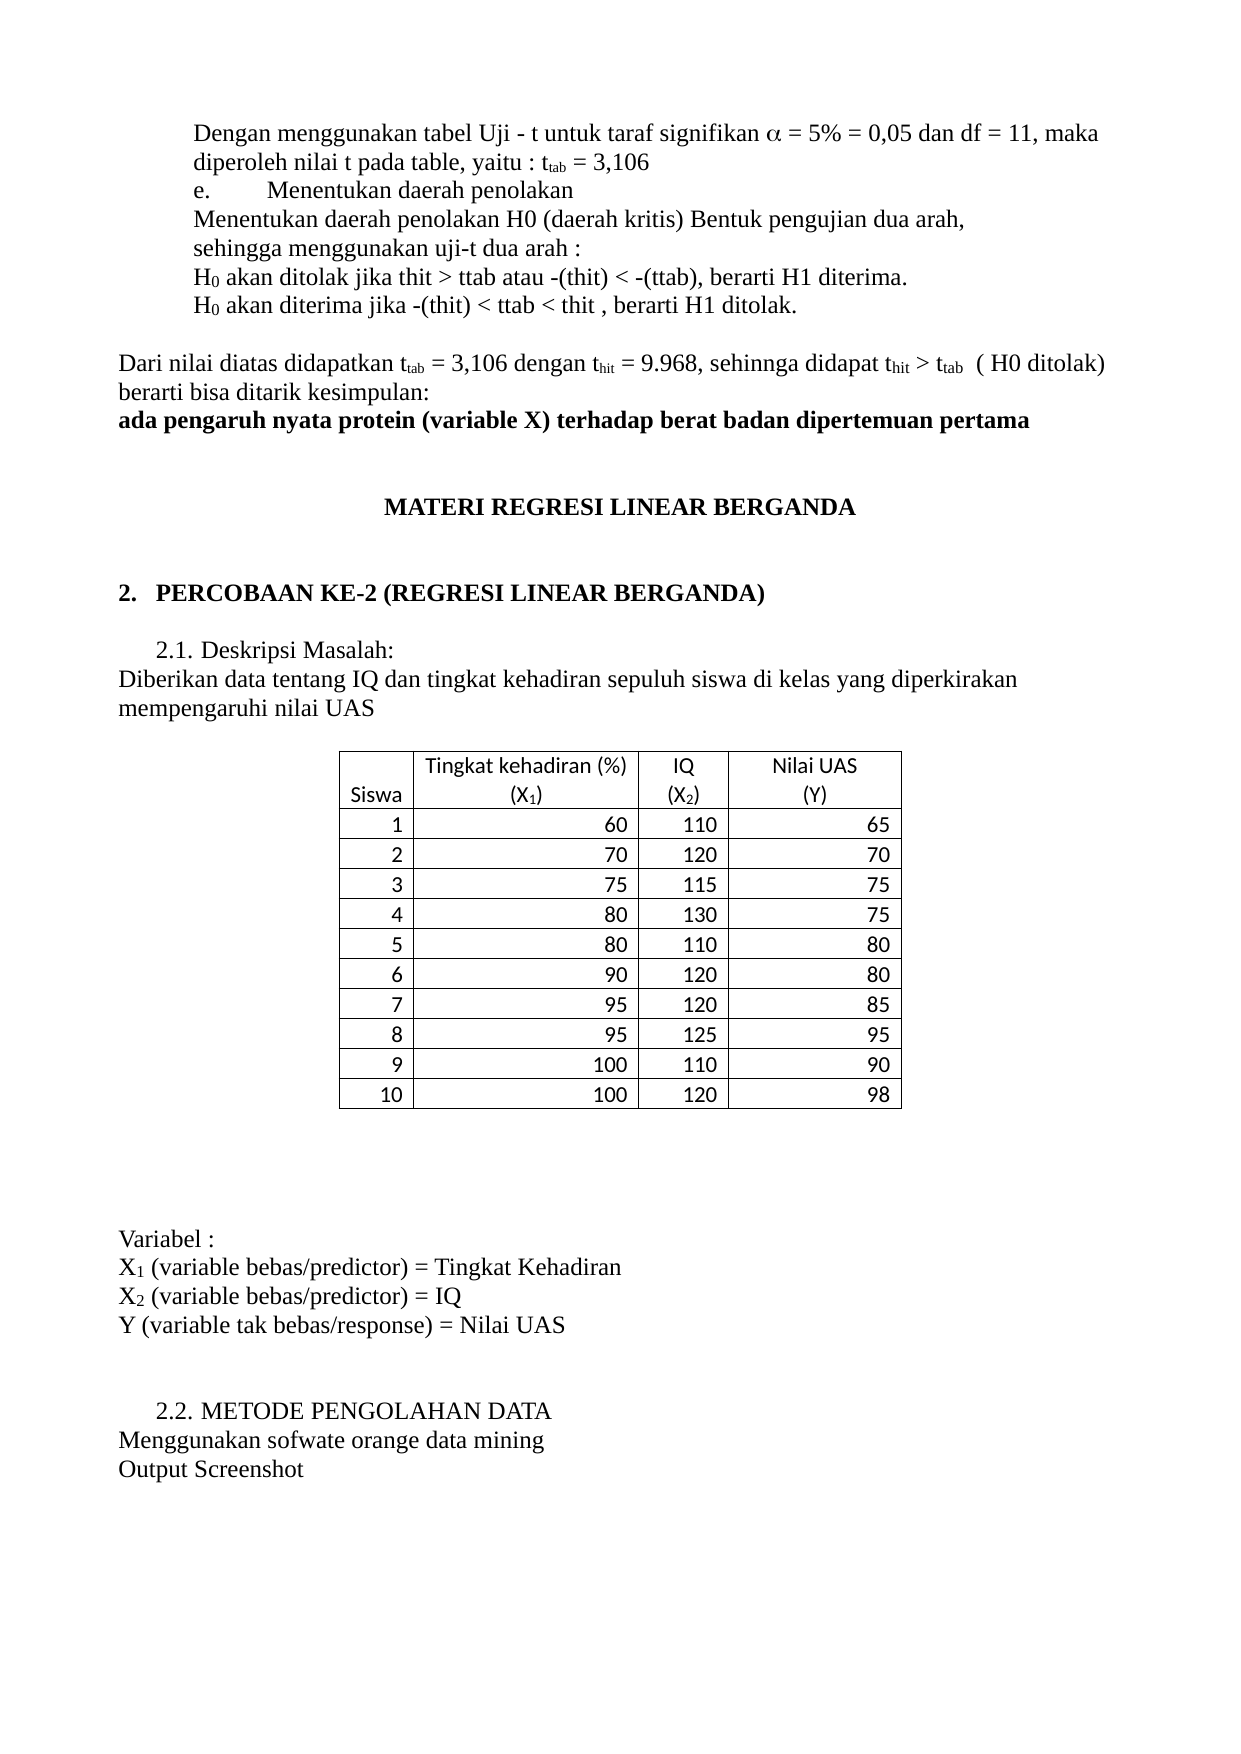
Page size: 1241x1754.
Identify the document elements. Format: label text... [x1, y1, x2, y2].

text Output Screenshot [118, 1454, 1122, 1482]
table_cell 2 [340, 839, 413, 868]
table_cell 5 [340, 929, 413, 958]
table_cell 4 [340, 899, 413, 928]
text Menentukan daerah penolakan H0 (daerah kritis) Bentuk pengujian dua arah, [193, 204, 1122, 233]
table_cell 90 [414, 959, 638, 988]
table_cell 95 [729, 1019, 901, 1048]
table_header IQ (X2) [639, 752, 728, 808]
text sehingga menggunakan uji-t dua arah : [193, 233, 1122, 262]
table_cell 98 [729, 1079, 901, 1108]
table_cell 80 [414, 929, 638, 958]
list Menentukan daerah penolakan [193, 176, 1122, 204]
table_cell 80 [729, 929, 901, 958]
text X2 (variable bebas/predictor) = IQ [118, 1281, 1122, 1310]
table_cell 80 [729, 959, 901, 988]
table_cell 60 [414, 809, 638, 838]
table_cell 120 [639, 959, 728, 988]
list Deskripsi Masalah: [156, 636, 1122, 664]
list PERCOBAAN KE-2 (REGRESI LINEAR BERGANDA) [118, 578, 1122, 607]
table_cell 100 [414, 1049, 638, 1078]
table_cell 120 [639, 1079, 728, 1108]
table_cell 10 [340, 1079, 413, 1108]
table_cell 70 [729, 839, 901, 868]
table_cell 65 [729, 809, 901, 838]
text Dengan menggunakan tabel Uji - t untuk taraf signifikan  = 5% = 0,05 dan df = 11, maka diperoleh nilai t pada table, yaitu : ttab = 3,106 [193, 118, 1122, 176]
table_cell 75 [729, 899, 901, 928]
table_cell 100 [414, 1079, 638, 1108]
table_cell 6 [340, 959, 413, 988]
table_cell 3 [340, 869, 413, 898]
table_cell 90 [729, 1049, 901, 1078]
table_cell 110 [639, 929, 728, 958]
table_cell 120 [639, 839, 728, 868]
table_header Tingkat kehadiran (%) (X1) [414, 752, 638, 808]
table_cell 7 [340, 989, 413, 1018]
table_header Siswa [340, 752, 413, 808]
table_cell 95 [414, 989, 638, 1018]
table_cell 8 [340, 1019, 413, 1048]
table_cell 75 [729, 869, 901, 898]
table_cell 85 [729, 989, 901, 1018]
text H0 akan ditolak jika thit > ttab atau -(thit) < -(ttab), berarti H1 diterima. [193, 262, 1122, 291]
table_cell 110 [639, 809, 728, 838]
text X1 (variable bebas/predictor) = Tingkat Kehadiran [118, 1252, 1122, 1281]
text Menggunakan sofwate orange data mining [118, 1425, 1122, 1454]
text ada pengaruh nyata protein (variable X) terhadap berat badan dipertemuan pertama [118, 406, 1122, 434]
table_cell 110 [639, 1049, 728, 1078]
table_cell 120 [639, 989, 728, 1018]
table_cell 70 [414, 839, 638, 868]
table_cell 75 [414, 869, 638, 898]
text Dari nilai diatas didapatkan ttab = 3,106 dengan thit = 9.968, sehinnga didapat thit > ttab ( H0 ditolak) berarti bisa ditarik kesimpulan: [118, 348, 1122, 406]
table_cell 1 [340, 809, 413, 838]
table_cell 95 [414, 1019, 638, 1048]
list METODE PENGOLAHAN DATA [156, 1396, 1122, 1425]
text MATERI REGRESI LINEAR BERGANDA [118, 492, 1122, 521]
text Y (variable tak bebas/response) = Nilai UAS [118, 1310, 1122, 1339]
table_cell 9 [340, 1049, 413, 1078]
text H0 akan diterima jika -(thit) < ttab < thit , berarti H1 ditolak. [193, 291, 1122, 319]
table_cell 125 [639, 1019, 728, 1048]
text Variabel : [118, 1224, 1122, 1252]
text Diberikan data tentang IQ dan tingkat kehadiran sepuluh siswa di kelas yang diperkirakan mempengaruhi nilai UAS [118, 664, 1122, 722]
table_cell 130 [639, 899, 728, 928]
table_cell 80 [414, 899, 638, 928]
table_cell 115 [639, 869, 728, 898]
table_header Nilai UAS (Y) [729, 752, 901, 808]
